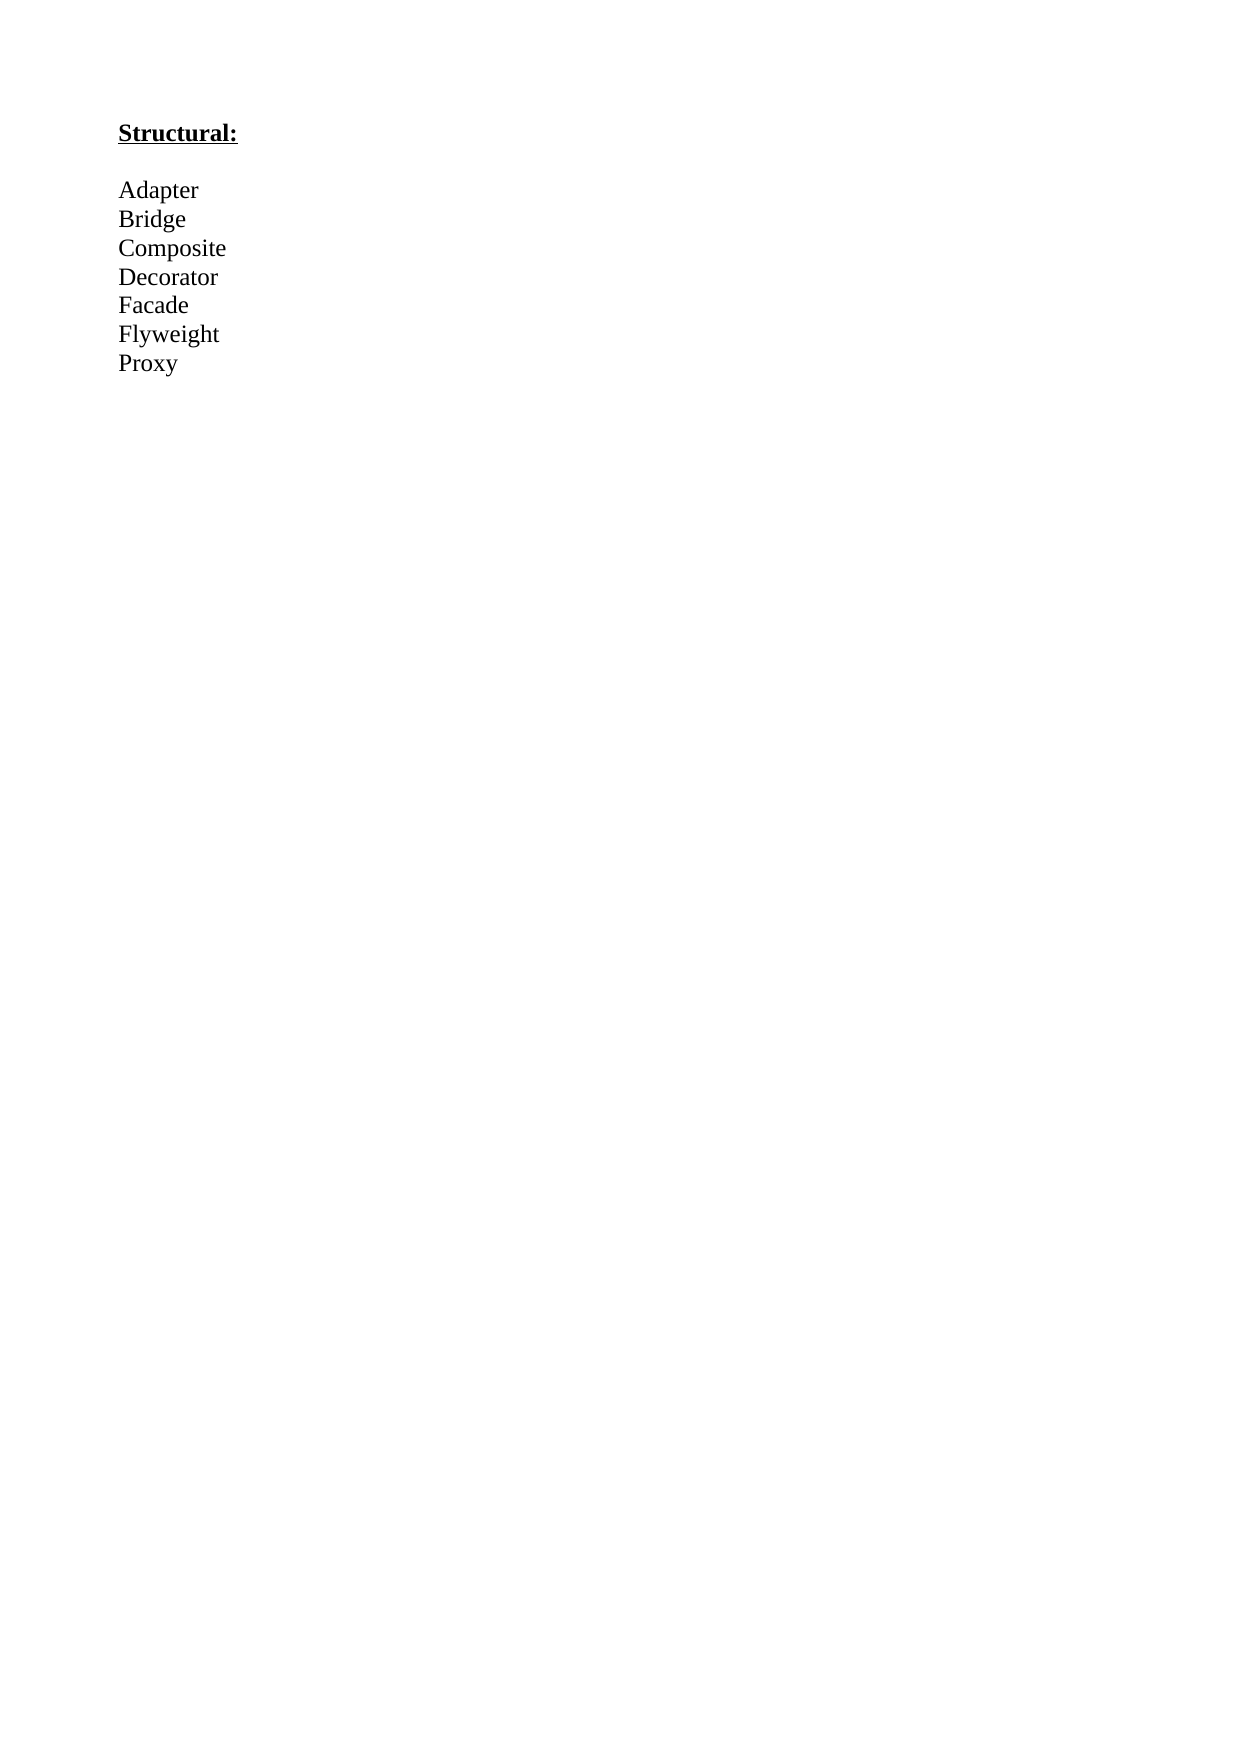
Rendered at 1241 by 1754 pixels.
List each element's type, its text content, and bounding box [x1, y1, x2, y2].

text Bridge [118, 204, 1122, 233]
text Flyweight [118, 319, 1122, 348]
text Composite [118, 233, 1122, 262]
text Proxy [118, 348, 1122, 377]
text Structural: [118, 118, 1122, 147]
text Adapter [118, 176, 1122, 204]
text Decorator [118, 262, 1122, 291]
text Facade [118, 291, 1122, 319]
